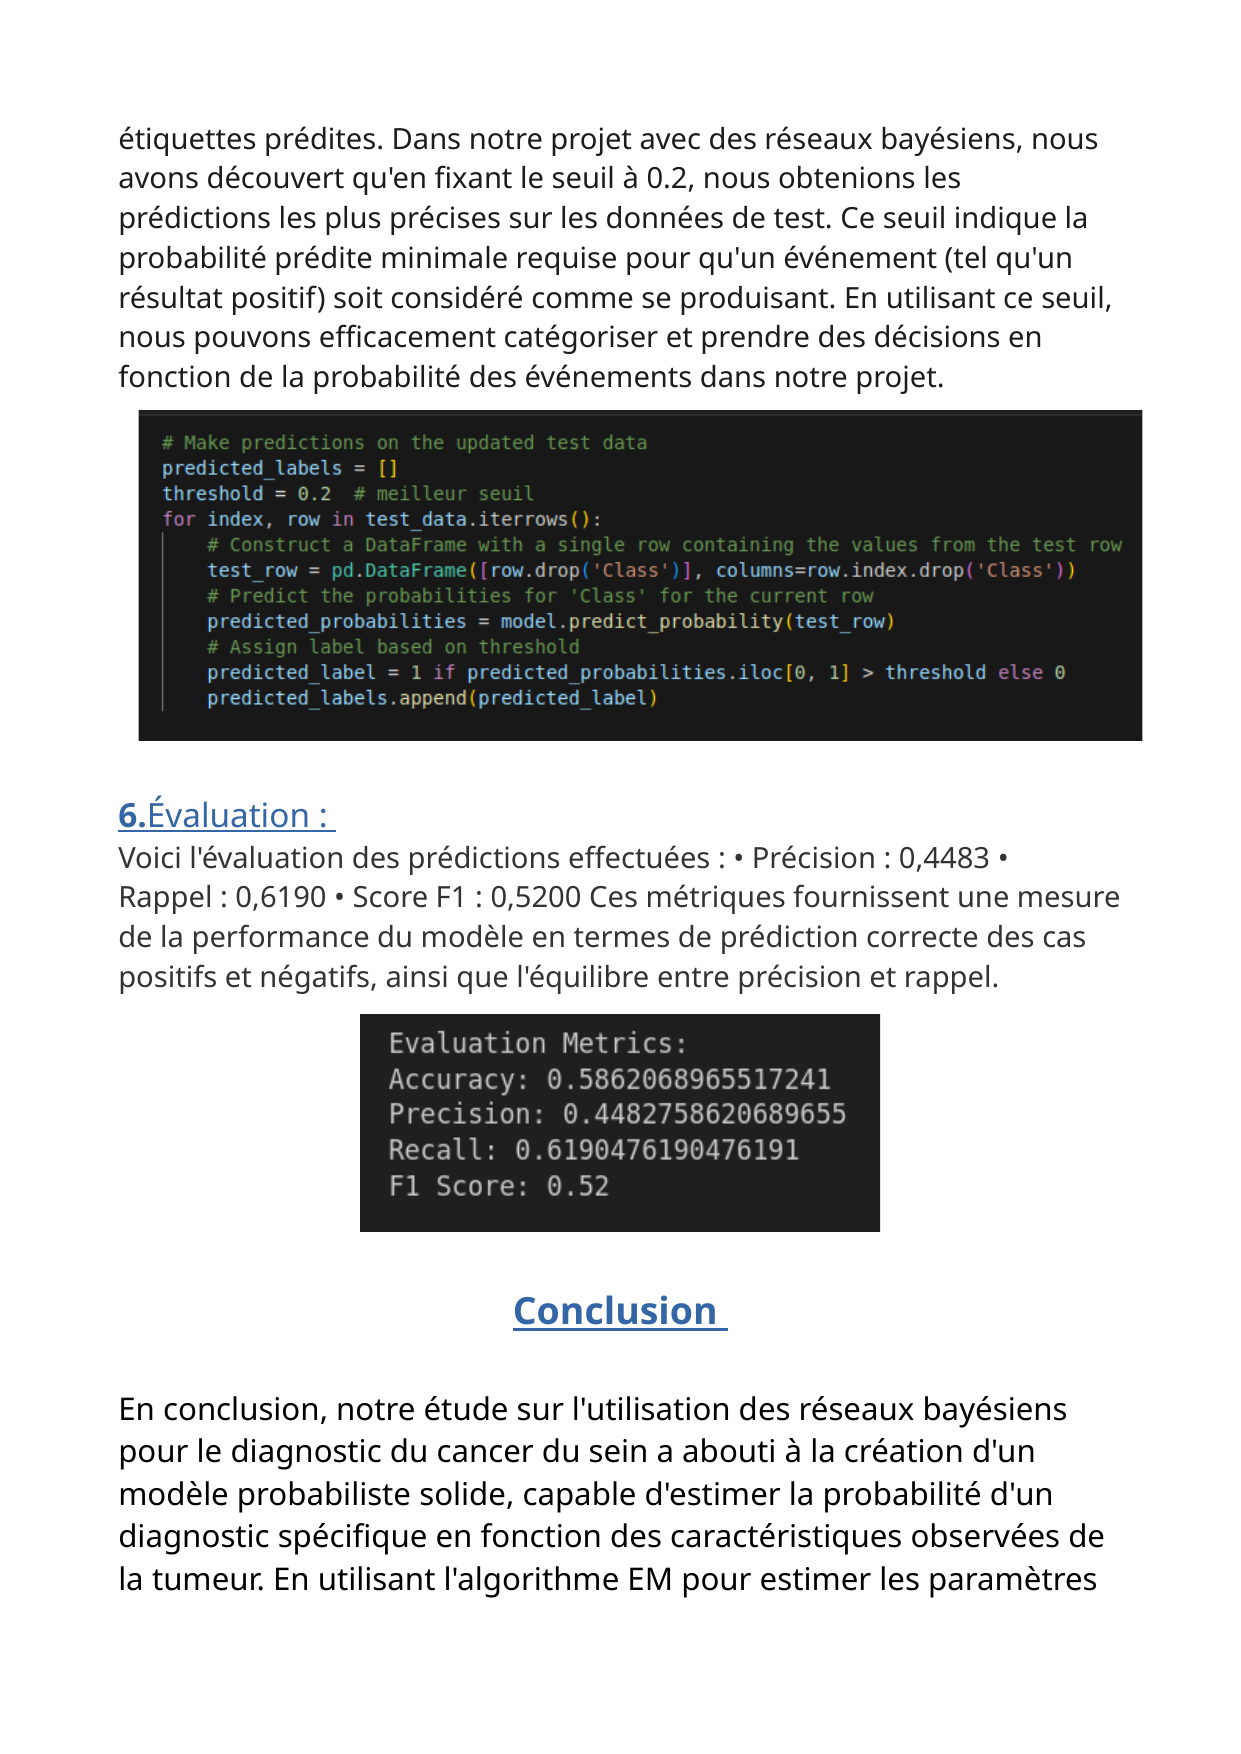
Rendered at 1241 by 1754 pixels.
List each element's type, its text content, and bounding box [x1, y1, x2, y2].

picture [360, 1014, 881, 1232]
text étiquettes prédites. Dans notre projet avec des réseaux bayésiens, nous avons découvert qu'en fixant le seuil à 0.2, nous obtenions les prédictions les plus précises sur les données de test. Ce seuil indique la probabilité prédite minimale requise pour qu'un événement (tel qu'un résultat positif) soit considéré comme se produisant. En utilisant ce seuil, nous pouvons efficacement catégoriser et prendre des décisions en fonction de la probabilité des événements dans notre projet. [118, 118, 1122, 396]
text En conclusion, notre étude sur l'utilisation des réseaux bayésiens pour le diagnostic du cancer du sein a abouti à la création d'un modèle probabiliste solide, capable d'estimer la probabilité d'un diagnostic spécifique en fonction des caractéristiques observées de la tumeur. En utilisant l'algorithme EM pour estimer les paramètres [118, 1387, 1122, 1600]
text 6.Évaluation : [118, 792, 1122, 837]
text Voici l'évaluation des prédictions effectuées : • Précision : 0,4483 • Rappel : 0,6190 • Score F1 : 0,5200 Ces métriques fournissent une mesure de la performance du modèle en termes de prédiction correcte des cas positifs et négatifs, ainsi que l'équilibre entre précision et rappel. [118, 837, 1122, 996]
picture [138, 410, 1143, 741]
text Conclusion [118, 1284, 1122, 1336]
